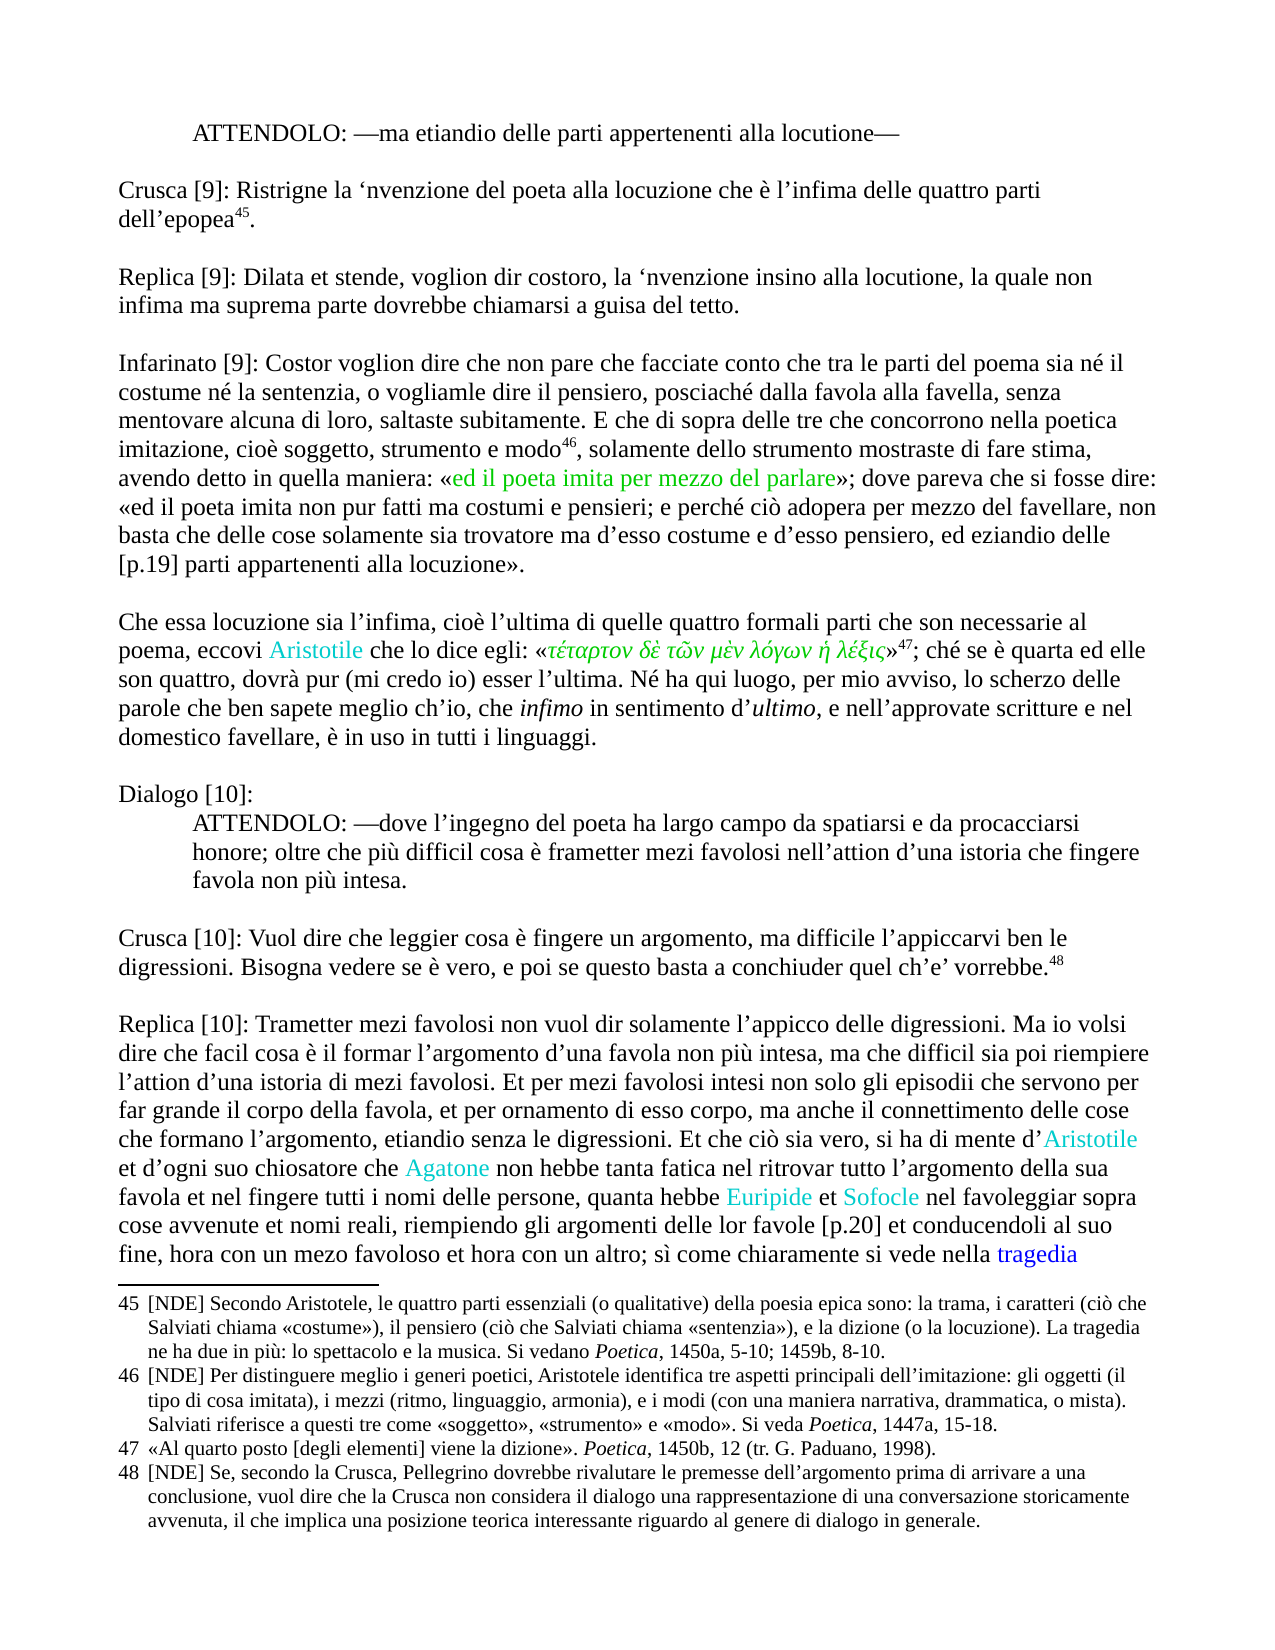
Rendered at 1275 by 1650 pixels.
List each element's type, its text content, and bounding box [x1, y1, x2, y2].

text Che essa locuzione sia l’infima, cioè l’ultima di quelle quattro formali parti che son necessarie al poema, eccovi Aristotile che lo dice egli: «τέταρτον δὲ τῶν μὲν λόγων ἡ λέξις»; ché se è quarta ed elle son quattro, dovrà pur (mi credo io) esser l’ultima. Né ha qui luogo, per mio avviso, lo scherzo delle parole che ben sapete meglio ch’io, che infimo in sentimento d’ultimo, e nell’approvate scritture e nel domestico favellare, è in uso in tutti i linguaggi. [118, 607, 1157, 751]
text [NDE] Secondo Aristotele, le quattro parti essenziali (o qualitative) della poesia epica sono: la trama, i caratteri (ciò che Salviati chiama «costume»), il pensiero (ciò che Salviati chiama «sentenzia»), e la dizione (o la locuzione). La tragedia ne ha due in più: lo spettacolo e la musica. Si vedano Poetica, 1450a, 5-10; 1459b, 8-10. [118, 1291, 1157, 1363]
text [NDE] Per distinguere meglio i generi poetici, Aristotele identifica tre aspetti principali dell’imitazione: gli oggetti (il tipo di cosa imitata), i mezzi (ritmo, linguaggio, armonia), e i modi (con una maniera narrativa, drammatica, o mista). Salviati riferisce a questi tre come «soggetto», «strumento» e «modo». Si veda Poetica, 1447a, 15-18. [118, 1363, 1157, 1436]
text Replica [10]: Trametter mezi favolosi non vuol dir solamente l’appicco delle digressioni. Ma io volsi dire che facil cosa è il formar l’argomento d’una favola non più intesa, ma che difficil sia poi riempiere l’attion d’una istoria di mezi favolosi. Et per mezi favolosi intesi non solo gli episodii che servono per far grande il corpo della favola, et per ornamento di esso corpo, ma anche il connettimento delle cose che formano l’argomento, etiandio senza le digressioni. Et che ciò sia vero, si ha di mente d’Aristotile et d’ogni suo chiosatore che Agatone non hebbe tanta fatica nel ritrovar tutto l’argomento della sua favola et nel fingere tutti i nomi delle persone, quanta hebbe Euripide et Sofocle nel favoleggiar sopra cose avvenute et nomi reali, riempiendo gli argomenti delle lor favole [p.20] et conducendoli al suo fine, hora con un mezo favoloso et hora con un altro; sì come chiaramente si vede nella tragedia [118, 1009, 1157, 1268]
text ATTENDOLO: —ma etiandio delle parti appertenenti alla locutione— [118, 118, 1157, 147]
text Crusca [9]: Ristrigne la ‘nvenzione del poeta alla locuzione che è l’infima delle quattro parti dell’epopea. [118, 176, 1157, 233]
text «Al quarto posto [degli elementi] viene la dizione». Poetica, 1450b, 12 (tr. G. Paduano, 1998). [118, 1436, 1157, 1460]
text Crusca [10]: Vuol dire che leggier cosa è fingere un argomento, ma difficile l’appiccarvi ben le digressioni. Bisogna vedere se è vero, e poi se questo basta a conchiuder quel ch’e’ vorrebbe. [118, 923, 1157, 981]
text Dialogo [10]: [118, 779, 1157, 808]
text ATTENDOLO: —dove l’ingegno del poeta ha largo campo da spatiarsi e da procacciarsi honore; oltre che più difficil cosa è frametter mezi favolosi nell’attion d’una istoria che fingere favola non più intesa. [192, 808, 1157, 894]
text Replica [9]: Dilata et stende, voglion dir costoro, la ‘nvenzione insino alla locutione, la quale non infima ma suprema parte dovrebbe chiamarsi a guisa del tetto. [118, 262, 1157, 319]
text Infarinato [9]: Costor voglion dire che non pare che facciate conto che tra le parti del poema sia né il costume né la sentenzia, o vogliamle dire il pensiero, posciaché dalla favola alla favella, senza mentovare alcuna di loro, saltaste subitamente. E che di sopra delle tre che concorrono nella poetica imitazione, cioè soggetto, strumento e modo, solamente dello strumento mostraste di fare stima, avendo detto in quella maniera: «ed il poeta imita per mezzo del parlare»; dove pareva che si fosse dire: «ed il poeta imita non pur fatti ma costumi e pensieri; e perché ciò adopera per mezzo del favellare, non basta che delle cose solamente sia trovatore ma d’esso costume e d’esso pensiero, ed eziandio delle [p.19] parti appartenenti alla locuzione». [118, 348, 1157, 578]
text [NDE] Se, secondo la Crusca, Pellegrino dovrebbe rivalutare le premesse dell’argomento prima di arrivare a una conclusione, vuol dire che la Crusca non considera il dialogo una rappresentazione di una conversazione storicamente avvenuta, il che implica una posizione teorica interessante riguardo al genere di dialogo in generale. [118, 1460, 1157, 1532]
